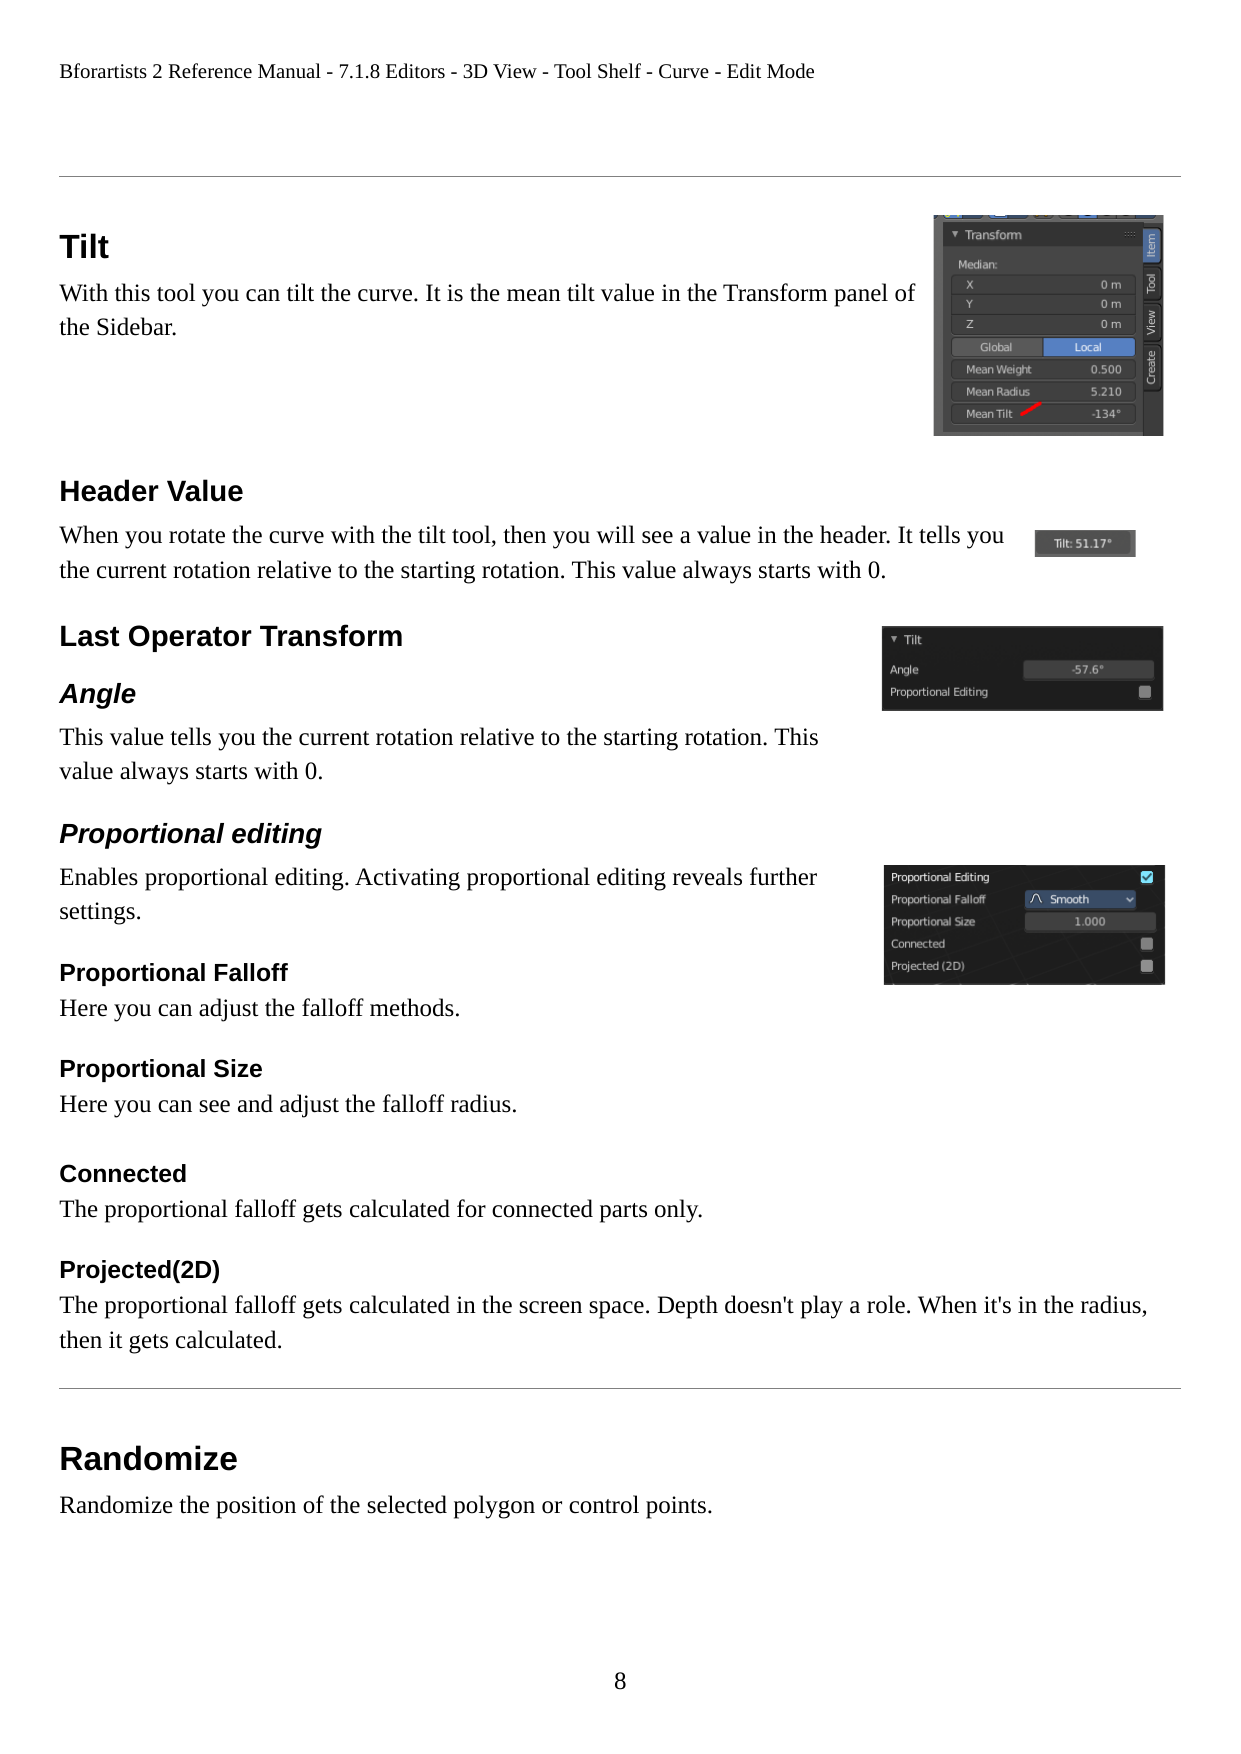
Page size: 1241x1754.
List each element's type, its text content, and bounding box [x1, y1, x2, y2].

text This value tells you the current rotation relative to the starting rotation. This value always starts with 0. [59, 722, 1181, 785]
subtitle [1164, 227, 1181, 265]
text Enables proportional editing. Activating proportional editing reveals further settings. [59, 862, 1181, 925]
subtitle Projected(2D) [59, 1256, 1181, 1284]
text When you rotate the curve with the tilt tool, then you will see a value in the header. It tells you the current rotation relative to the starting rotation. This value always starts with 0. [59, 520, 1181, 583]
subtitle Proportional Falloff [59, 958, 1181, 987]
text Randomize the position of the selected polygon or control points. [59, 1490, 1181, 1519]
subtitle Proportional editing [59, 818, 1181, 849]
subtitle Randomize [59, 1439, 1181, 1477]
picture [881, 626, 1164, 711]
subtitle Angle [59, 677, 881, 709]
text With this tool you can tilt the curve. It is the mean tilt value in the Transform panel of the Sidebar. [59, 278, 933, 341]
subtitle Proportional Size [59, 1054, 1181, 1083]
subtitle [1164, 677, 1181, 709]
subtitle Connected [59, 1159, 1181, 1188]
picture [883, 865, 1166, 985]
picture [933, 215, 1164, 436]
subtitle Header Value [59, 474, 1181, 508]
text Here you can see and adjust the falloff radius. [59, 1089, 1181, 1118]
picture [1034, 530, 1136, 557]
subtitle Last Operator Transform [59, 618, 1181, 652]
text The proportional falloff gets calculated in the screen space. Depth doesn't play a role. When it's in the radius, then it gets calculated. [59, 1290, 1181, 1353]
subtitle Tilt [59, 227, 933, 265]
text Here you can adjust the falloff methods. [59, 993, 1181, 1022]
text The proportional falloff gets calculated for connected parts only. [59, 1194, 1181, 1223]
